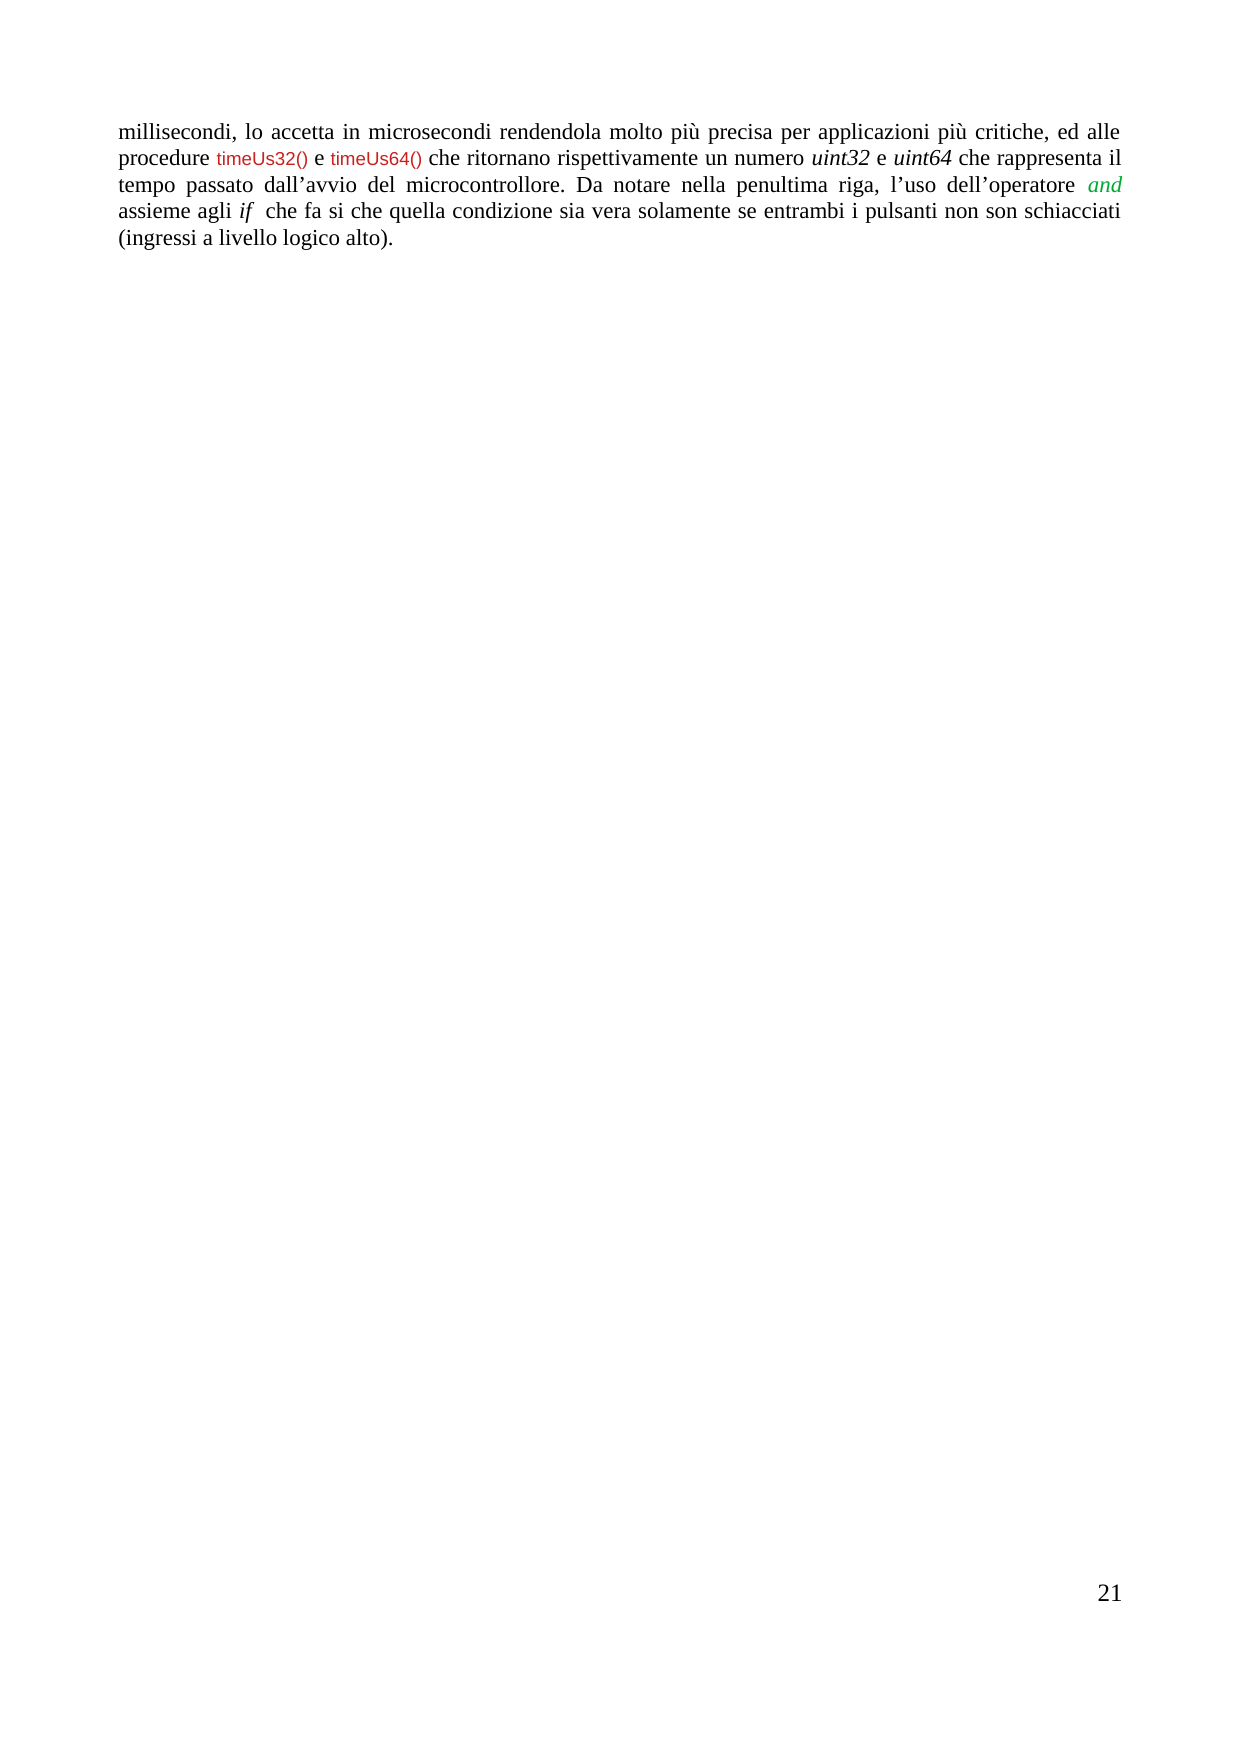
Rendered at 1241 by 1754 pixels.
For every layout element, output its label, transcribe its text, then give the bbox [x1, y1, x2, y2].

text millisecondi, lo accetta in microsecondi rendendola molto più precisa per applicazioni più critiche, ed alle procedure timeUs32() e timeUs64() che ritornano rispettivamente un numero uint32 e uint64 che rappresenta il tempo passato dall’avvio del microcontrollore. Da notare nella penultima riga, l’uso dell’operatore and assieme agli if che fa si che quella condizione sia vera solamente se entrambi i pulsanti non son schiacciati (ingressi a livello logico alto). [118, 118, 1122, 250]
